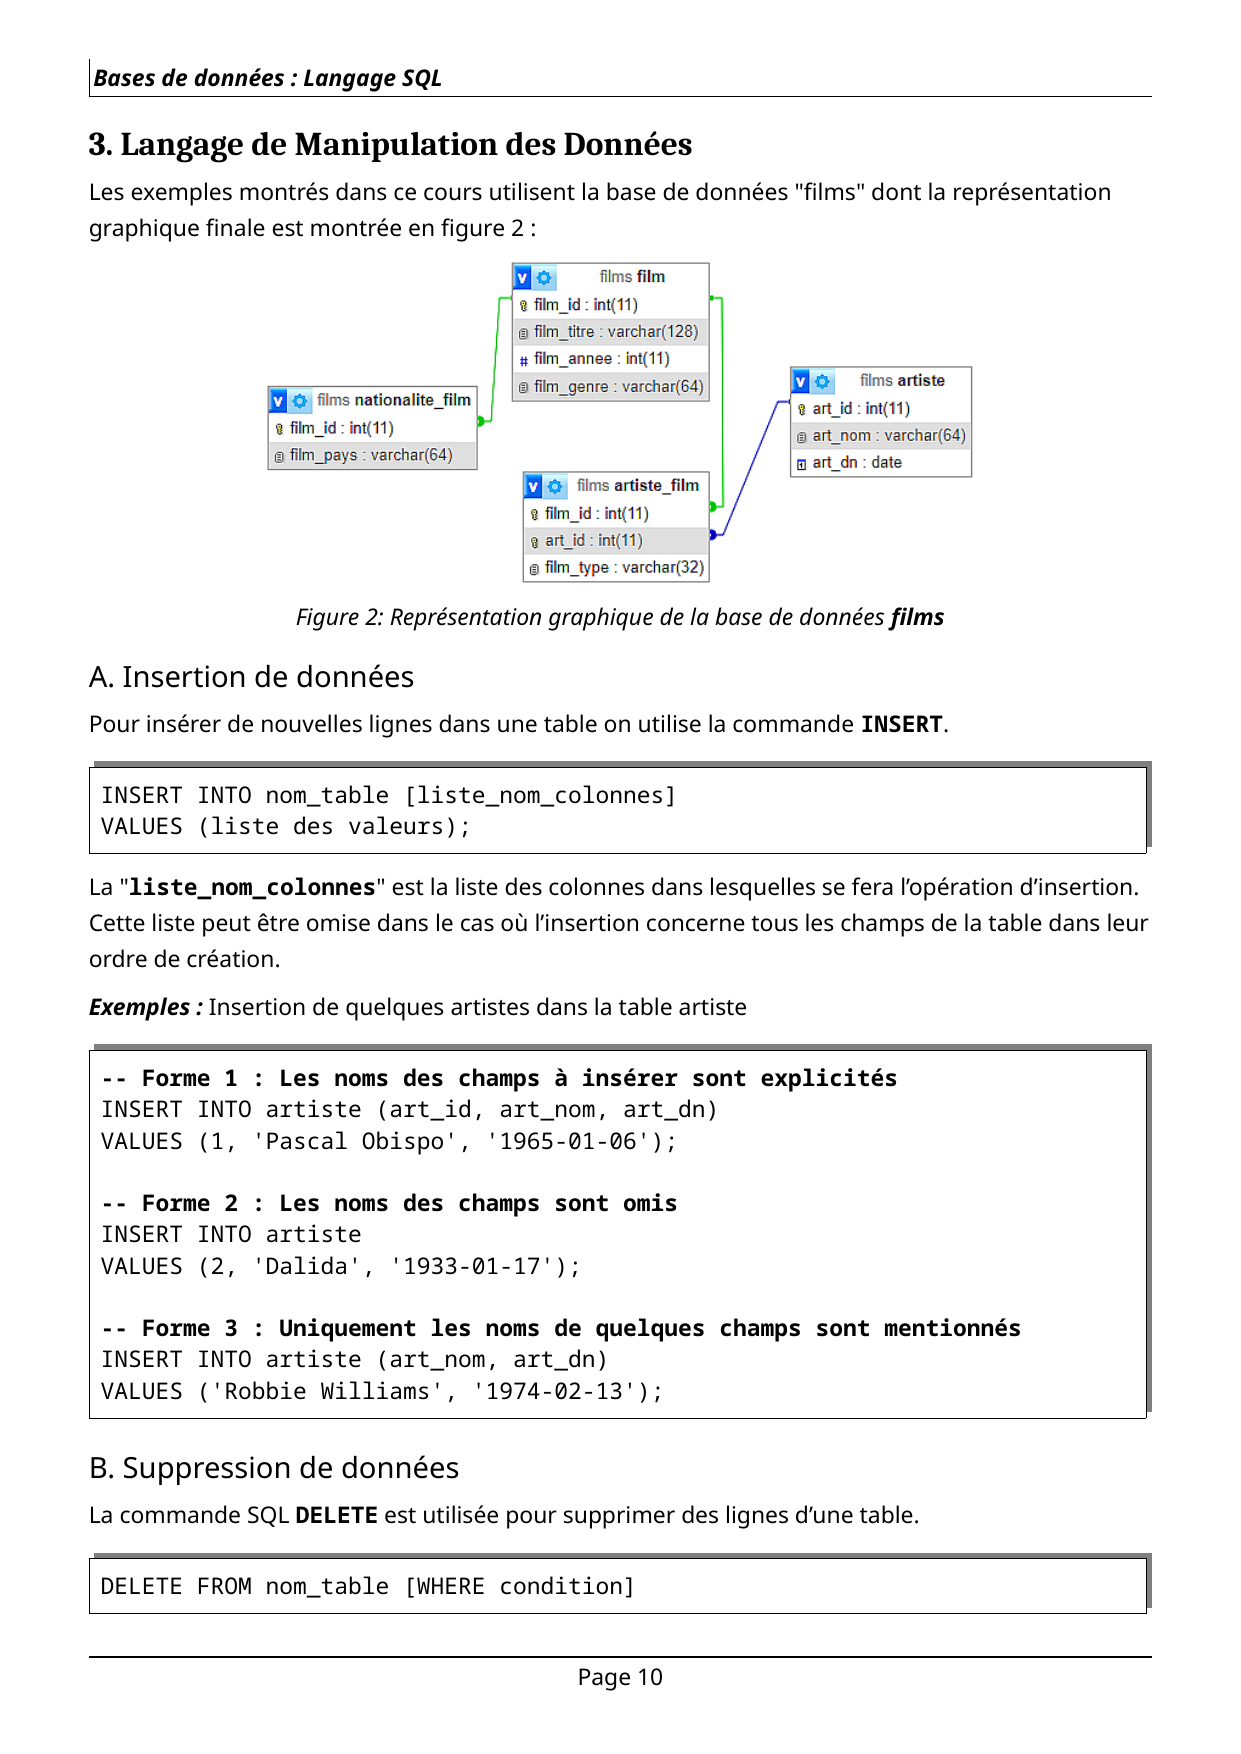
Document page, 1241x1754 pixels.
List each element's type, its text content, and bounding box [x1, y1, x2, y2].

text INSERT INTO nom_table [liste_nom_colonnes] [90, 768, 1146, 798]
text INSERT INTO artiste (art_nom, art_dn) [90, 1332, 1146, 1363]
text La commande SQL DELETE est utilisée pour supprimer des lignes d’une table. [88, 1499, 1152, 1530]
subtitle B. Suppression de données [88, 1447, 1152, 1487]
text -- Forme 2 : Les noms des champs sont omis [90, 1175, 1146, 1207]
text INSERT INTO artiste (art_id, art_nom, art_dn) [90, 1082, 1146, 1113]
text -- Forme 1 : Les noms des champs à insérer sont explicités [90, 1051, 1146, 1082]
text Exemples : Insertion de quelques artistes dans la table artiste [88, 991, 1152, 1022]
text VALUES (liste des valeurs); [90, 798, 1146, 853]
text Figure 2: Représentation graphique de la base de données films [88, 601, 1152, 632]
text La "liste_nom_colonnes" est la liste des colonnes dans lesquelles se fera l’opération d’insertion. Cette liste peut être omise dans le cas où l’insertion concerne tous les champs de la table dans leur ordre de création. [88, 871, 1152, 974]
text VALUES (2, 'Dalida', '1933-01-17'); [90, 1238, 1146, 1281]
text DELETE FROM nom_table [WHERE condition] [90, 1559, 1146, 1613]
text VALUES (1, 'Pascal Obispo', '1965-01-06'); [90, 1113, 1146, 1156]
text VALUES ('Robbie Williams', '1974-02-13'); [90, 1363, 1146, 1418]
picture [264, 259, 976, 585]
text Pour insérer de nouvelles lignes dans une table on utilise la commande INSERT. [88, 707, 1152, 739]
subtitle 3. Langage de Manipulation des Données [88, 126, 1152, 164]
text INSERT INTO artiste [90, 1207, 1146, 1238]
text Les exemples montrés dans ce cours utilisent la base de données "films" dont la représentation graphique finale est montrée en figure 2 : [88, 176, 1152, 243]
subtitle A. Insertion de données [88, 656, 1152, 696]
text -- Forme 3 : Uniquement les noms de quelques champs sont mentionnés [90, 1300, 1146, 1332]
